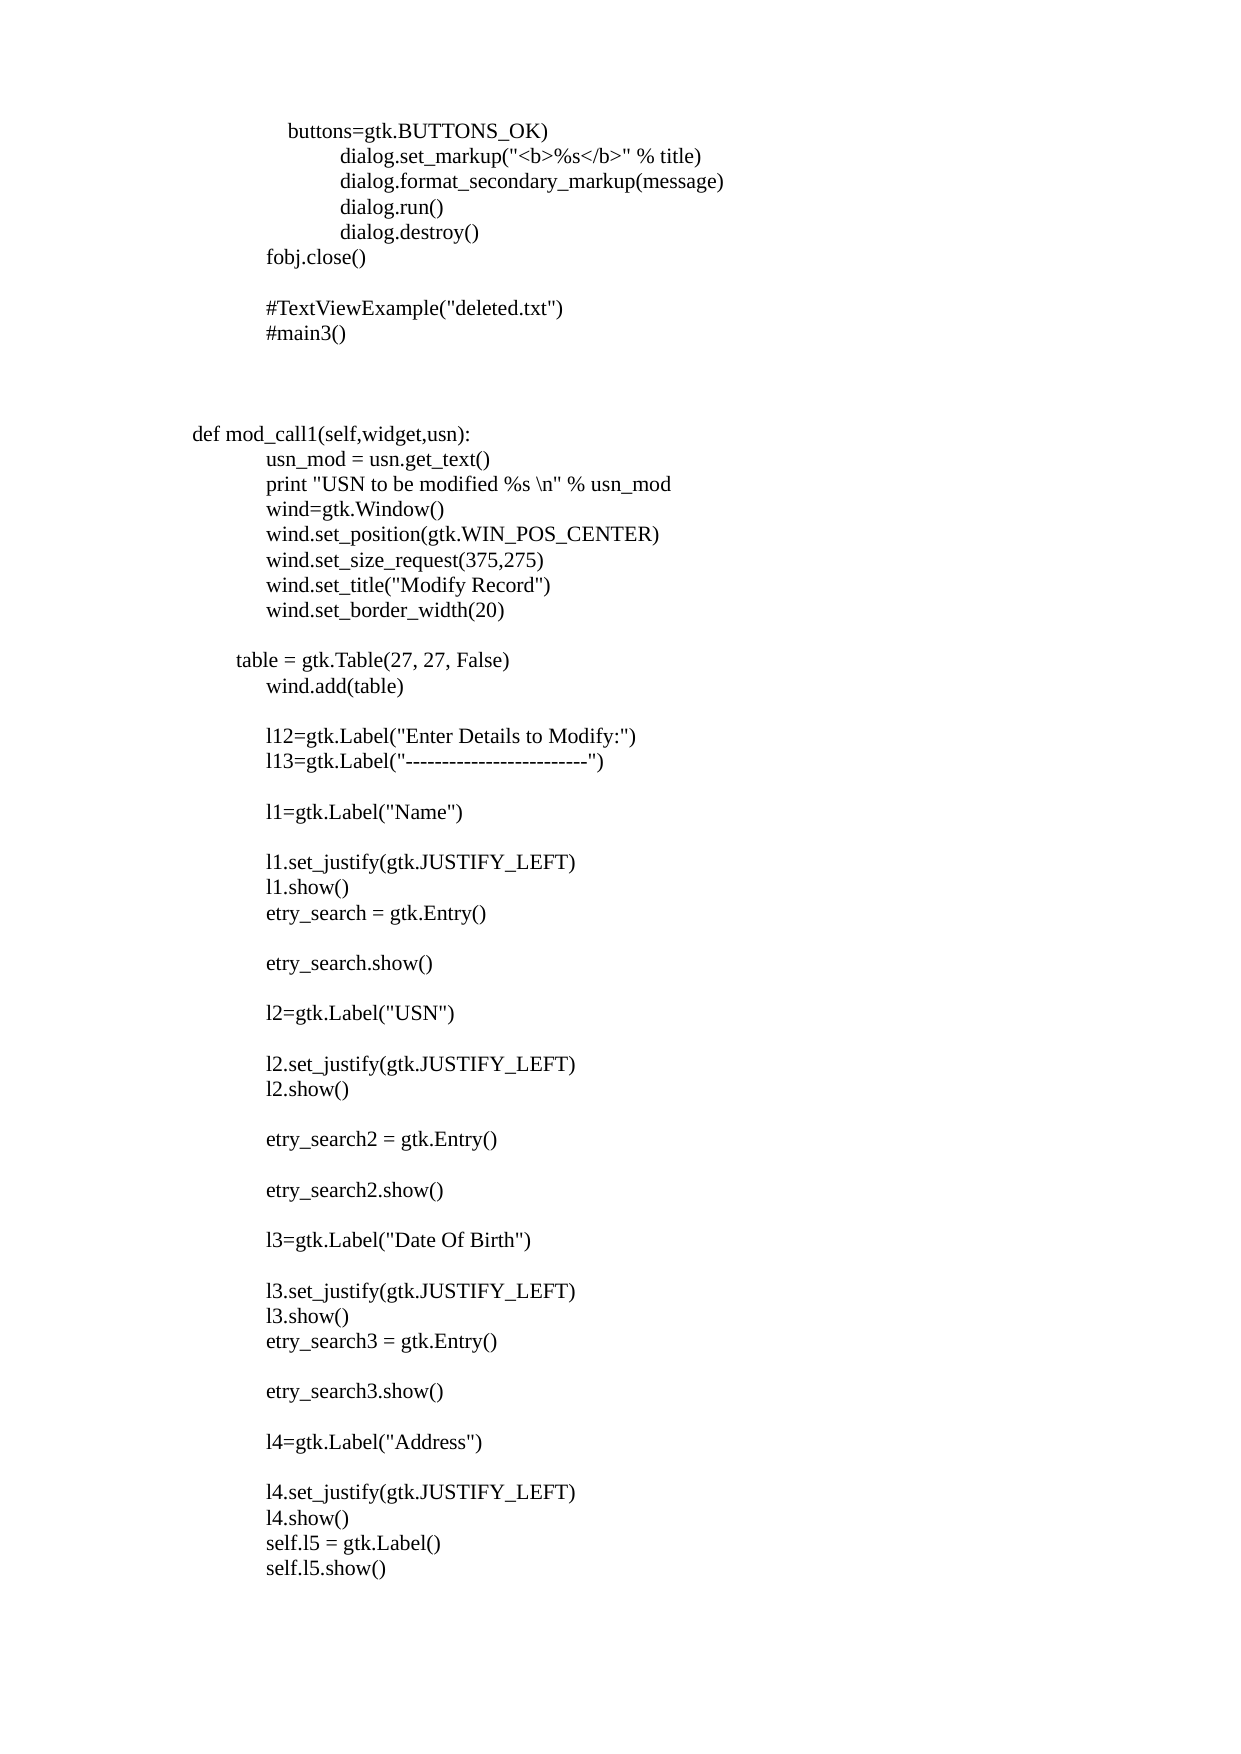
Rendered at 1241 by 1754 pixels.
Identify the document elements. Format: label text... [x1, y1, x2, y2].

text wind.set_border_width(20) [118, 597, 1122, 622]
text table = gtk.Table(27, 27, False) [118, 647, 1122, 673]
text def mod_call1(self,widget,usn): [118, 421, 1122, 446]
text wind.set_size_request(375,275) [118, 547, 1122, 572]
text wind.set_position(gtk.WIN_POS_CENTER) [118, 521, 1122, 547]
text l3.set_justify(gtk.JUSTIFY_LEFT) [118, 1278, 1122, 1303]
text l1.set_justify(gtk.JUSTIFY_LEFT) [118, 849, 1122, 874]
text dialog.destroy() [118, 219, 1122, 244]
text fobj.close() [118, 244, 1122, 269]
text l12=gtk.Label("Enter Details to Modify:") [118, 723, 1122, 748]
text #main3() [118, 320, 1122, 345]
text etry_search2.show() [118, 1177, 1122, 1202]
text print "USN to be modified %s \n" % usn_mod [118, 471, 1122, 496]
text etry_search.show() [118, 950, 1122, 975]
text #TextViewExample("deleted.txt") [118, 294, 1122, 320]
text etry_search3 = gtk.Entry() [118, 1328, 1122, 1353]
text wind.add(table) [118, 673, 1122, 698]
text dialog.run() [118, 194, 1122, 219]
text l1.show() [118, 874, 1122, 899]
text etry_search2 = gtk.Entry() [118, 1126, 1122, 1152]
text wind=gtk.Window() [118, 496, 1122, 521]
text l3=gtk.Label("Date Of Birth") [118, 1227, 1122, 1252]
text dialog.set_markup("<b>%s</b>" % title) [118, 143, 1122, 168]
text l1=gtk.Label("Name") [118, 799, 1122, 824]
text l2.show() [118, 1076, 1122, 1101]
text l3.show() [118, 1303, 1122, 1328]
text l2.set_justify(gtk.JUSTIFY_LEFT) [118, 1051, 1122, 1076]
text l4.set_justify(gtk.JUSTIFY_LEFT) [118, 1479, 1122, 1504]
text l4=gtk.Label("Address") [118, 1429, 1122, 1454]
text etry_search = gtk.Entry() [118, 899, 1122, 925]
text self.l5 = gtk.Label() [118, 1530, 1122, 1555]
text l4.show() [118, 1504, 1122, 1530]
text dialog.format_secondary_markup(message) [118, 168, 1122, 194]
text etry_search3.show() [118, 1378, 1122, 1404]
text l13=gtk.Label("-------------------------") [118, 748, 1122, 773]
text self.l5.show() [118, 1555, 1122, 1580]
text l2=gtk.Label("USN") [118, 1000, 1122, 1026]
text usn_mod = usn.get_text() [118, 446, 1122, 471]
text buttons=gtk.BUTTONS_OK) [118, 118, 1122, 143]
text wind.set_title("Modify Record") [118, 572, 1122, 597]
